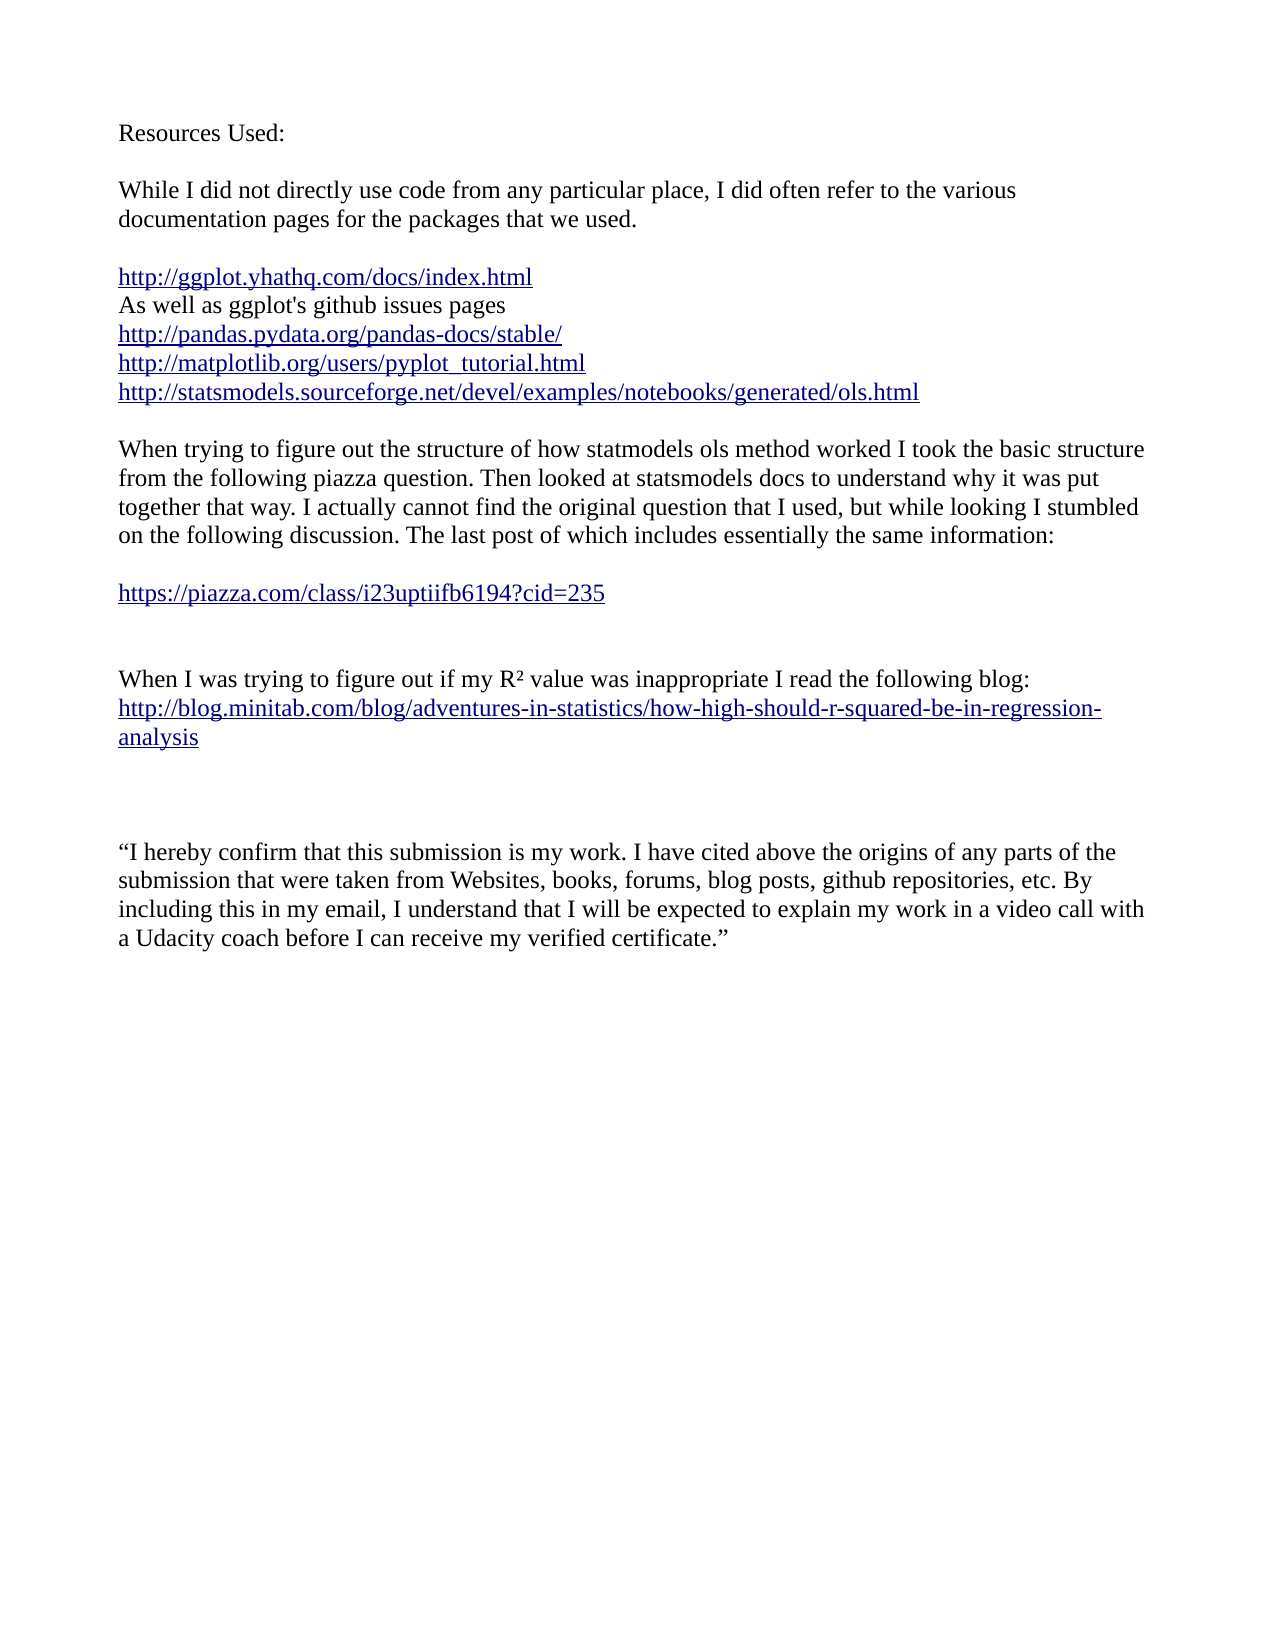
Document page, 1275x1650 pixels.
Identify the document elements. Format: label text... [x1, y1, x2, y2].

text “I hereby confirm that this submission is my work. I have cited above the origins of any parts of the submission that were taken from Websites, books, forums, blog posts, github repositories, etc. By including this in my email, I understand that I will be expected to explain my work in a video call with a Udacity coach before I can receive my verified certificate.” [118, 837, 1157, 952]
text http://statsmodels.sourceforge.net/devel/examples/notebooks/generated/ols.html [118, 377, 1157, 406]
text As well as ggplot's github issues pages [118, 291, 1157, 319]
text When I was trying to figure out if my R² value was inappropriate I read the following blog: [118, 664, 1157, 693]
text While I did not directly use code from any particular place, I did often refer to the various documentation pages for the packages that we used. [118, 176, 1157, 233]
text https://piazza.com/class/i23uptiifb6194?cid=235 [118, 578, 1157, 607]
text When trying to figure out the structure of how statmodels ols method worked I took the basic structure from the following piazza question. Then looked at statsmodels docs to understand why it was put together that way. I actually cannot find the original question that I used, but while looking I stumbled on the following discussion. The last post of which includes essentially the same information: [118, 434, 1157, 549]
text Resources Used: [118, 118, 1157, 147]
text http://pandas.pydata.org/pandas-docs/stable/ [118, 319, 1157, 348]
text http://matplotlib.org/users/pyplot_tutorial.html [118, 348, 1157, 377]
text http://blog.minitab.com/blog/adventures-in-statistics/how-high-should-r-squared-be-in-regression-analysis [118, 693, 1157, 751]
text http://ggplot.yhathq.com/docs/index.html [118, 262, 1157, 291]
